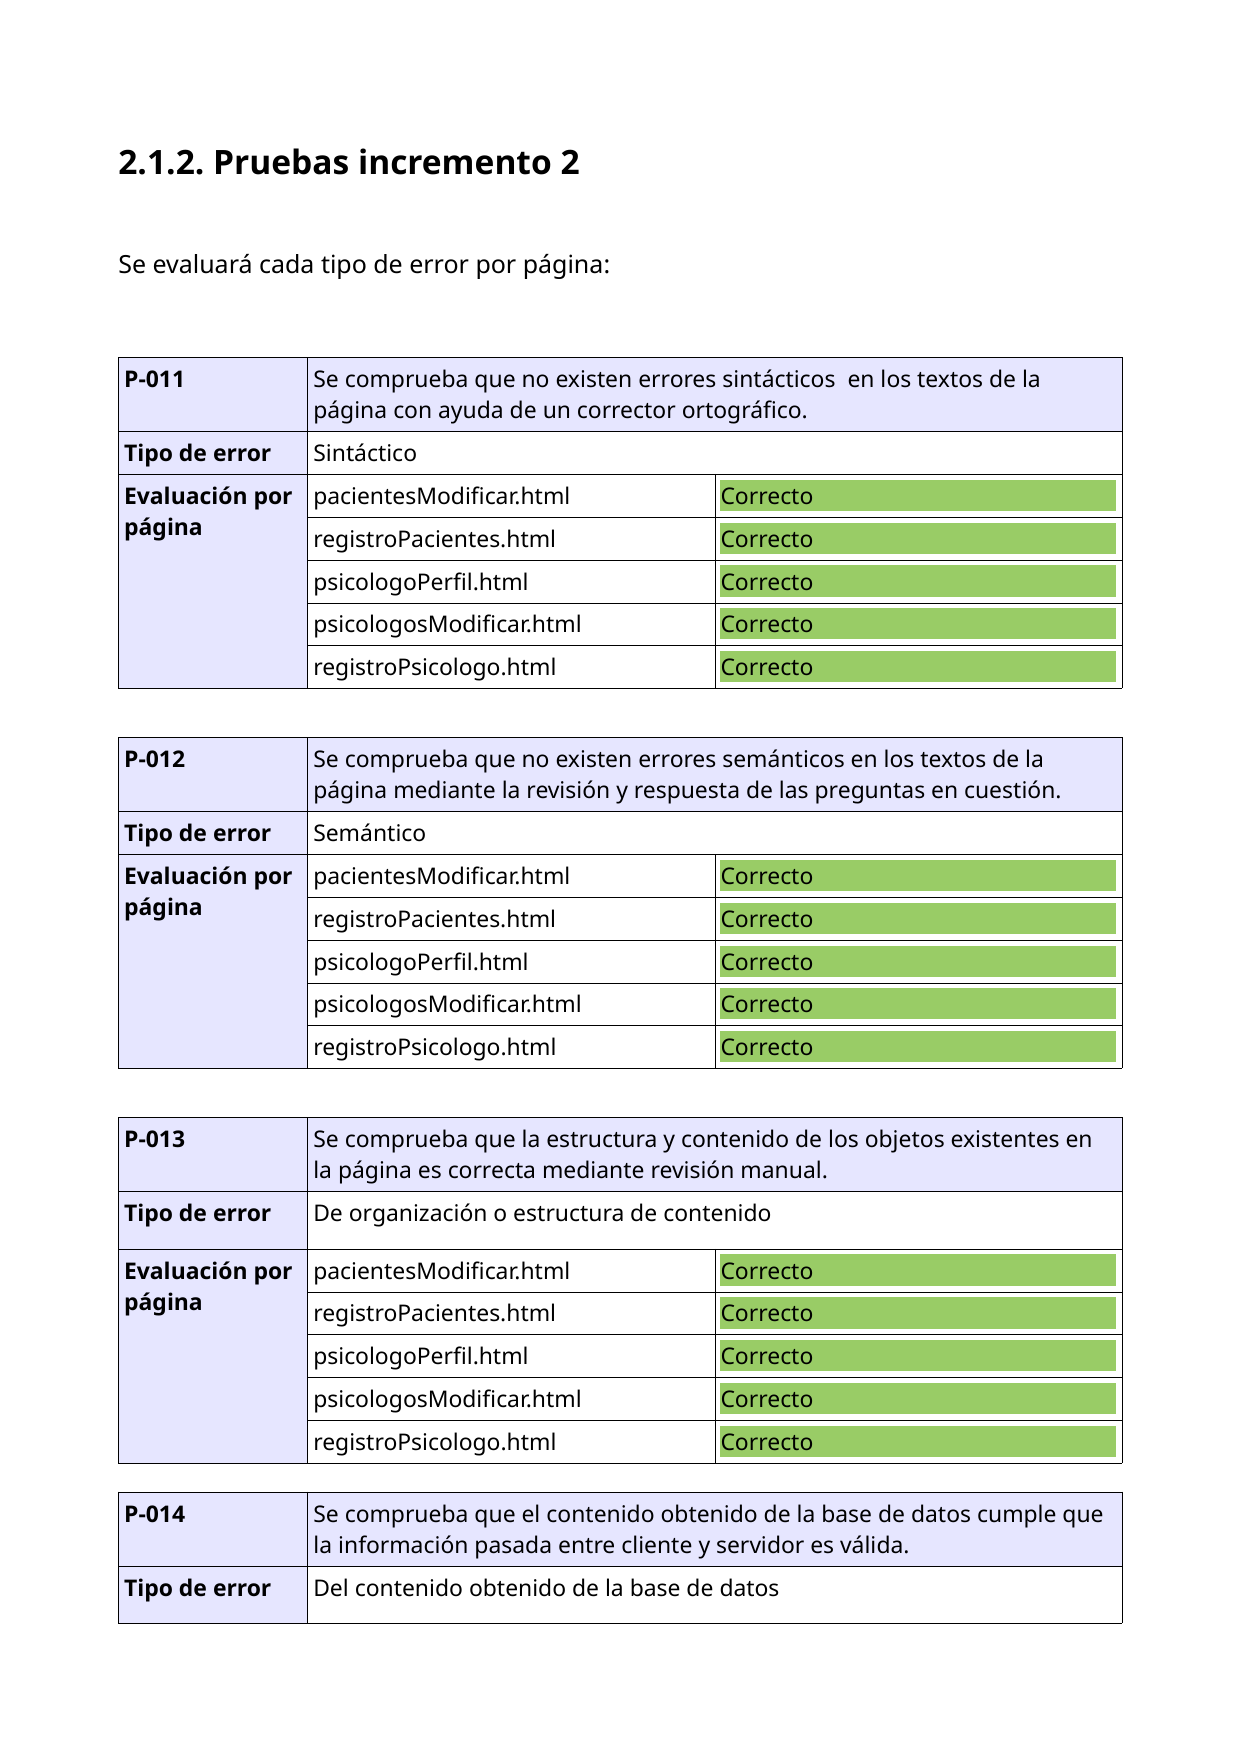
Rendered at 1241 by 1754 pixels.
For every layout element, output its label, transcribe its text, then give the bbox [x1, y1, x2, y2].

table_cell psicologoPerfil.html [308, 561, 715, 602]
table_cell Evaluación por página [119, 1250, 307, 1463]
table_cell registroPsicologo.html [308, 646, 715, 688]
table_cell Correcto [716, 898, 1122, 940]
table_cell Evaluación por página [119, 855, 307, 1068]
table_cell Correcto [716, 984, 1122, 1025]
text Se evaluará cada tipo de error por página: [118, 246, 1122, 280]
table_cell Correcto [716, 1293, 1122, 1334]
table_header P-011 [119, 358, 307, 431]
table_cell pacientesModificar.html [308, 475, 715, 517]
table_cell Correcto [716, 855, 1122, 897]
table_cell psicologosModificar.html [308, 604, 715, 645]
table_cell Correcto [716, 646, 1122, 688]
table_cell Sintáctico [308, 432, 1122, 474]
table_header P-014 [119, 1493, 307, 1566]
table_cell pacientesModificar.html [308, 1250, 715, 1292]
table_cell registroPsicologo.html [308, 1026, 715, 1068]
table_header Se comprueba que no existen errores sintácticos en los textos de la página con ayuda de un corrector ortográfico. [308, 358, 1122, 431]
table_header Se comprueba que no existen errores semánticos en los textos de la página mediante la revisión y respuesta de las preguntas en cuestión. [308, 738, 1122, 811]
table_cell Correcto [716, 1335, 1122, 1377]
table_cell Correcto [716, 475, 1122, 517]
table_header P-013 [119, 1118, 307, 1191]
table_cell Correcto [716, 604, 1122, 645]
table_cell registroPacientes.html [308, 898, 715, 940]
table_cell Correcto [716, 941, 1122, 982]
table_cell pacientesModificar.html [308, 855, 715, 897]
table_cell Correcto [716, 518, 1122, 559]
table_cell Evaluación por página [119, 475, 307, 688]
table_cell Tipo de error [119, 432, 307, 474]
table_cell De organización o estructura de contenido [308, 1192, 1122, 1249]
table_cell psicologoPerfil.html [308, 1335, 715, 1377]
table_cell Correcto [716, 1026, 1122, 1068]
table_cell psicologosModificar.html [308, 1378, 715, 1420]
table_cell registroPacientes.html [308, 1293, 715, 1334]
table_cell Correcto [716, 561, 1122, 602]
table_cell psicologosModificar.html [308, 984, 715, 1025]
table_cell registroPsicologo.html [308, 1421, 715, 1463]
table_header Se comprueba que el contenido obtenido de la base de datos cumple que la información pasada entre cliente y servidor es válida. [308, 1493, 1122, 1566]
table_cell Semántico [308, 812, 1122, 854]
table_cell Correcto [716, 1378, 1122, 1420]
table_cell psicologoPerfil.html [308, 941, 715, 982]
table_cell Tipo de error [119, 812, 307, 854]
table_cell Correcto [716, 1250, 1122, 1292]
table_header P-012 [119, 738, 307, 811]
table_cell registroPacientes.html [308, 518, 715, 559]
subtitle 2.1.2. Pruebas incremento 2 [118, 139, 1122, 185]
table_cell Tipo de error [119, 1567, 307, 1623]
table_cell Del contenido obtenido de la base de datos [308, 1567, 1122, 1623]
table_cell Tipo de error [119, 1192, 307, 1249]
table_header Se comprueba que la estructura y contenido de los objetos existentes en la página es correcta mediante revisión manual. [308, 1118, 1122, 1191]
table_cell Correcto [716, 1421, 1122, 1463]
